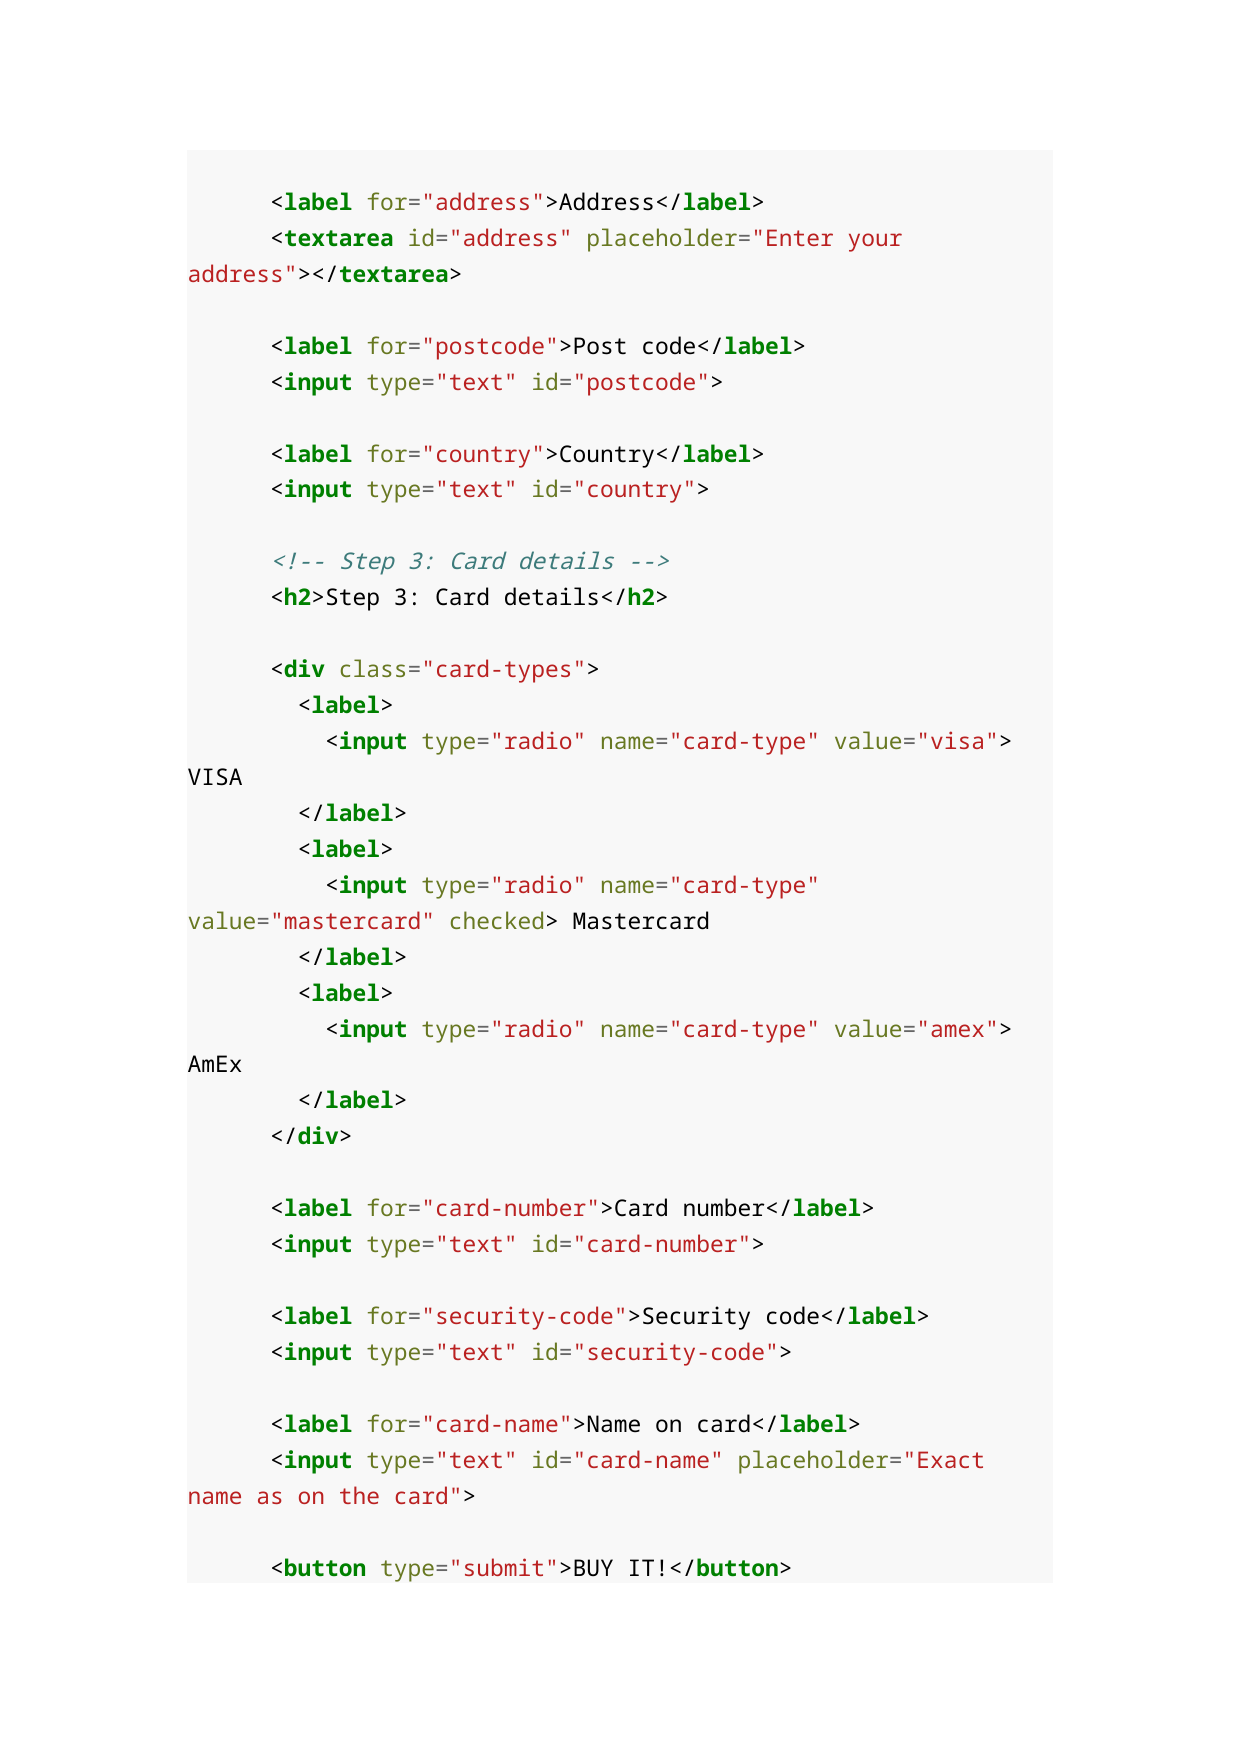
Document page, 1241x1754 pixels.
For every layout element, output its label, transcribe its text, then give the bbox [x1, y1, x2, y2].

text <label for="address">Address</label> <textarea id="address" placeholder="Enter your address"></textarea> <label for="postcode">Post code</label> <input type="text" id="postcode"> <label for="country">Country</label> <input type="text" id="country"> <!-- Step 3: Card details --> <h2>Step 3: Card details</h2> <div class="card-types"> <label> <input type="radio" name="card-type" value="visa"> VISA </label> <label> <input type="radio" name="card-type" value="mastercard" checked> Mastercard </label> <label> <input type="radio" name="card-type" value="amex"> AmEx </label> </div> <label for="card-number">Card number</label> <input type="text" id="card-number"> <label for="security-code">Security code</label> <input type="text" id="security-code"> <label for="card-name">Name on card</label> <input type="text" id="card-name" placeholder="Exact name as on the card"> <button type="submit">BUY IT!</button> [187, 150, 1053, 1583]
